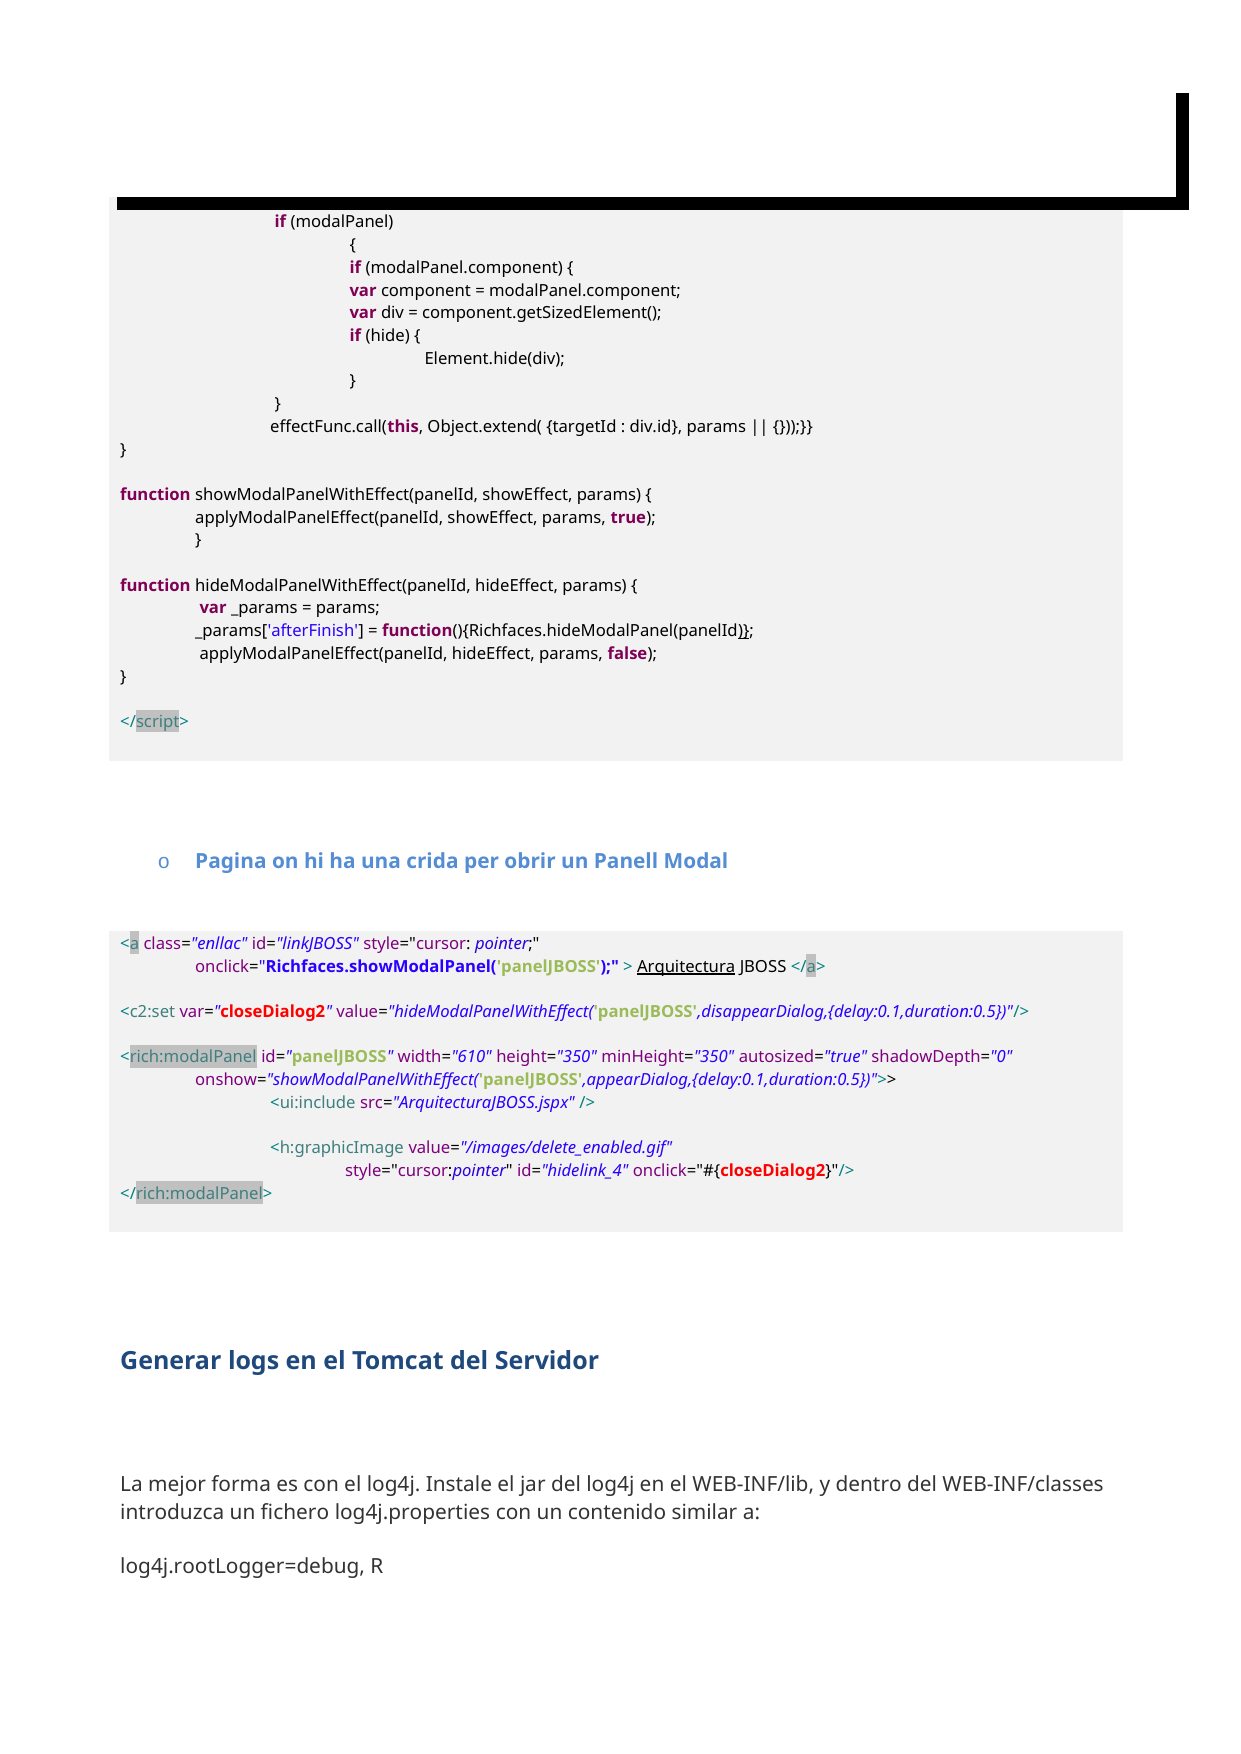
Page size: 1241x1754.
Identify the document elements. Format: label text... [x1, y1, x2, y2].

table_header if (modalPanel) { if (modalPanel.component) { var component = modalPanel.component; var div = component.getSizedElement(); if (hide) { Element.hide(div); } } effectFunc.call(this, Object.extend( {targetId : div.id}, params || {}));}} } function showModalPanelWithEffect(panelId, showEffect, params) { applyModalPanelEffect(panelId, showEffect, params, true); } function hideModalPanelWithEffect(panelId, hideEffect, params) { var _params = params; _params['afterFinish'] = function(){Richfaces.hideModalPanel(panelId)}; applyModalPanelEffect(panelId, hideEffect, params, false); } </script> [109, 197, 1123, 761]
table_header <a class="enllac" id="linkJBOSS" style="cursor: pointer;" onclick="Richfaces.showModalPanel('panelJBOSS');" > Arquitectura JBOSS </a> <c2:set var="closeDialog2" value="hideModalPanelWithEffect('panelJBOSS',disappearDialog,{delay:0.1,duration:0.5})"/> <rich:modalPanel id="panelJBOSS" width="610" height="350" minHeight="350" autosized="true" shadowDepth="0" onshow="showModalPanelWithEffect('panelJBOSS',appearDialog,{delay:0.1,duration:0.5})">> <ui:include src="ArquitecturaJBOSS.jspx" /> <h:graphicImage value="/images/delete_enabled.gif" style="cursor:pointer" id="hidelink_4" onclick="#{closeDialog2}"/> </rich:modalPanel> [109, 931, 1123, 1232]
subtitle Generar logs en el Tomcat del Servidor [120, 1343, 1120, 1377]
text La mejor forma es con el log4j. Instale el jar del log4j en el WEB-INF/lib, y dentro del WEB-INF/classes introduzca un fichero log4j.properties con un contenido similar a: [120, 1469, 1120, 1526]
list Pagina on hi ha una crida per obrir un Panell Modal [157, 846, 1120, 874]
text log4j.rootLogger=debug, R [120, 1551, 1120, 1579]
